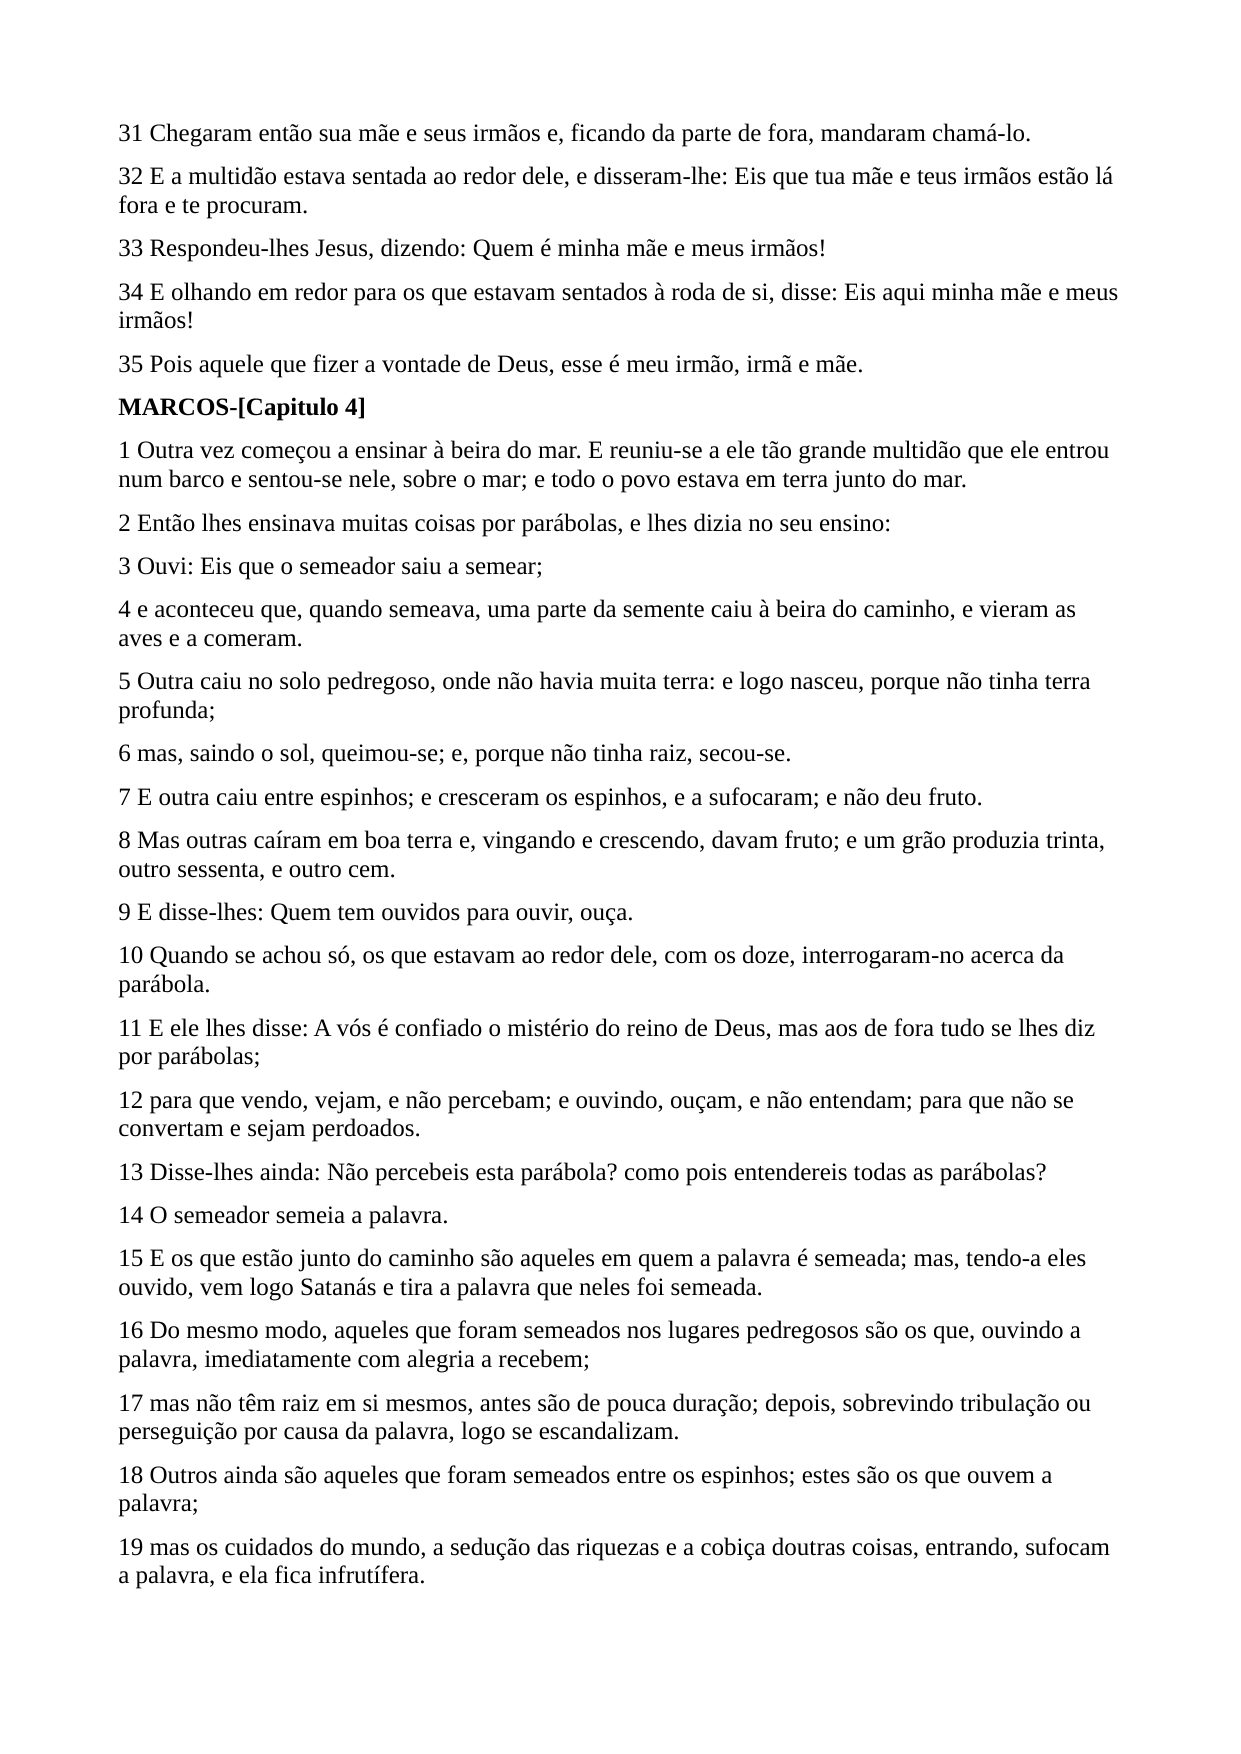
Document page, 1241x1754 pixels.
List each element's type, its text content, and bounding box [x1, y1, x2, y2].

text 34 E olhando em redor para os que estavam sentados à roda de si, disse: Eis aqui minha mãe e meus irmãos! [118, 277, 1122, 334]
text 31 Chegaram então sua mãe e seus irmãos e, ficando da parte de fora, mandaram chamá-lo. [118, 118, 1122, 147]
text 16 Do mesmo modo, aqueles que foram semeados nos lugares pedregosos são os que, ouvindo a palavra, imediatamente com alegria a recebem; [118, 1316, 1122, 1373]
text 10 Quando se achou só, os que estavam ao redor dele, com os doze, interrogaram-no acerca da parábola. [118, 941, 1122, 998]
text 9 E disse-lhes: Quem tem ouvidos para ouvir, ouça. [118, 897, 1122, 926]
text 6 mas, saindo o sol, queimou-se; e, porque não tinha raiz, secou-se. [118, 738, 1122, 767]
text 18 Outros ainda são aqueles que foram semeados entre os espinhos; estes são os que ouvem a palavra; [118, 1460, 1122, 1517]
text 19 mas os cuidados do mundo, a sedução das riquezas e a cobiça doutras coisas, entrando, sufocam a palavra, e ela fica infrutífera. [118, 1532, 1122, 1589]
text 15 E os que estão junto do caminho são aqueles em quem a palavra é semeada; mas, tendo-a eles ouvido, vem logo Satanás e tira a palavra que neles foi semeada. [118, 1243, 1122, 1301]
text 14 O semeador semeia a palavra. [118, 1200, 1122, 1229]
text 32 E a multidão estava sentada ao redor dele, e disseram-lhe: Eis que tua mãe e teus irmãos estão lá fora e te procuram. [118, 161, 1122, 219]
text 1 Outra vez começou a ensinar à beira do mar. E reuniu-se a ele tão grande multidão que ele entrou num barco e sentou-se nele, sobre o mar; e todo o povo estava em terra junto do mar. [118, 436, 1122, 493]
text 3 Ouvi: Eis que o semeador saiu a semear; [118, 551, 1122, 580]
text 2 Então lhes ensinava muitas coisas por parábolas, e lhes dizia no seu ensino: [118, 508, 1122, 536]
text 13 Disse-lhes ainda: Não percebeis esta parábola? como pois entendereis todas as parábolas? [118, 1157, 1122, 1186]
text 12 para que vendo, vejam, e não percebam; e ouvindo, ouçam, e não entendam; para que não se convertam e sejam perdoados. [118, 1085, 1122, 1142]
text 35 Pois aquele que fizer a vontade de Deus, esse é meu irmão, irmã e mãe. [118, 349, 1122, 378]
text 17 mas não têm raiz em si mesmos, antes são de pouca duração; depois, sobrevindo tribulação ou perseguição por causa da palavra, logo se escandalizam. [118, 1388, 1122, 1445]
text MARCOS-[Capitulo 4] [118, 392, 1122, 421]
text 33 Respondeu-lhes Jesus, dizendo: Quem é minha mãe e meus irmãos! [118, 233, 1122, 262]
text 7 E outra caiu entre espinhos; e cresceram os espinhos, e a sufocaram; e não deu fruto. [118, 782, 1122, 811]
text 5 Outra caiu no solo pedregoso, onde não havia muita terra: e logo nasceu, porque não tinha terra profunda; [118, 666, 1122, 724]
text 8 Mas outras caíram em boa terra e, vingando e crescendo, davam fruto; e um grão produzia trinta, outro sessenta, e outro cem. [118, 825, 1122, 883]
text 4 e aconteceu que, quando semeava, uma parte da semente caiu à beira do caminho, e vieram as aves e a comeram. [118, 594, 1122, 652]
text 11 E ele lhes disse: A vós é confiado o mistério do reino de Deus, mas aos de fora tudo se lhes diz por parábolas; [118, 1013, 1122, 1070]
